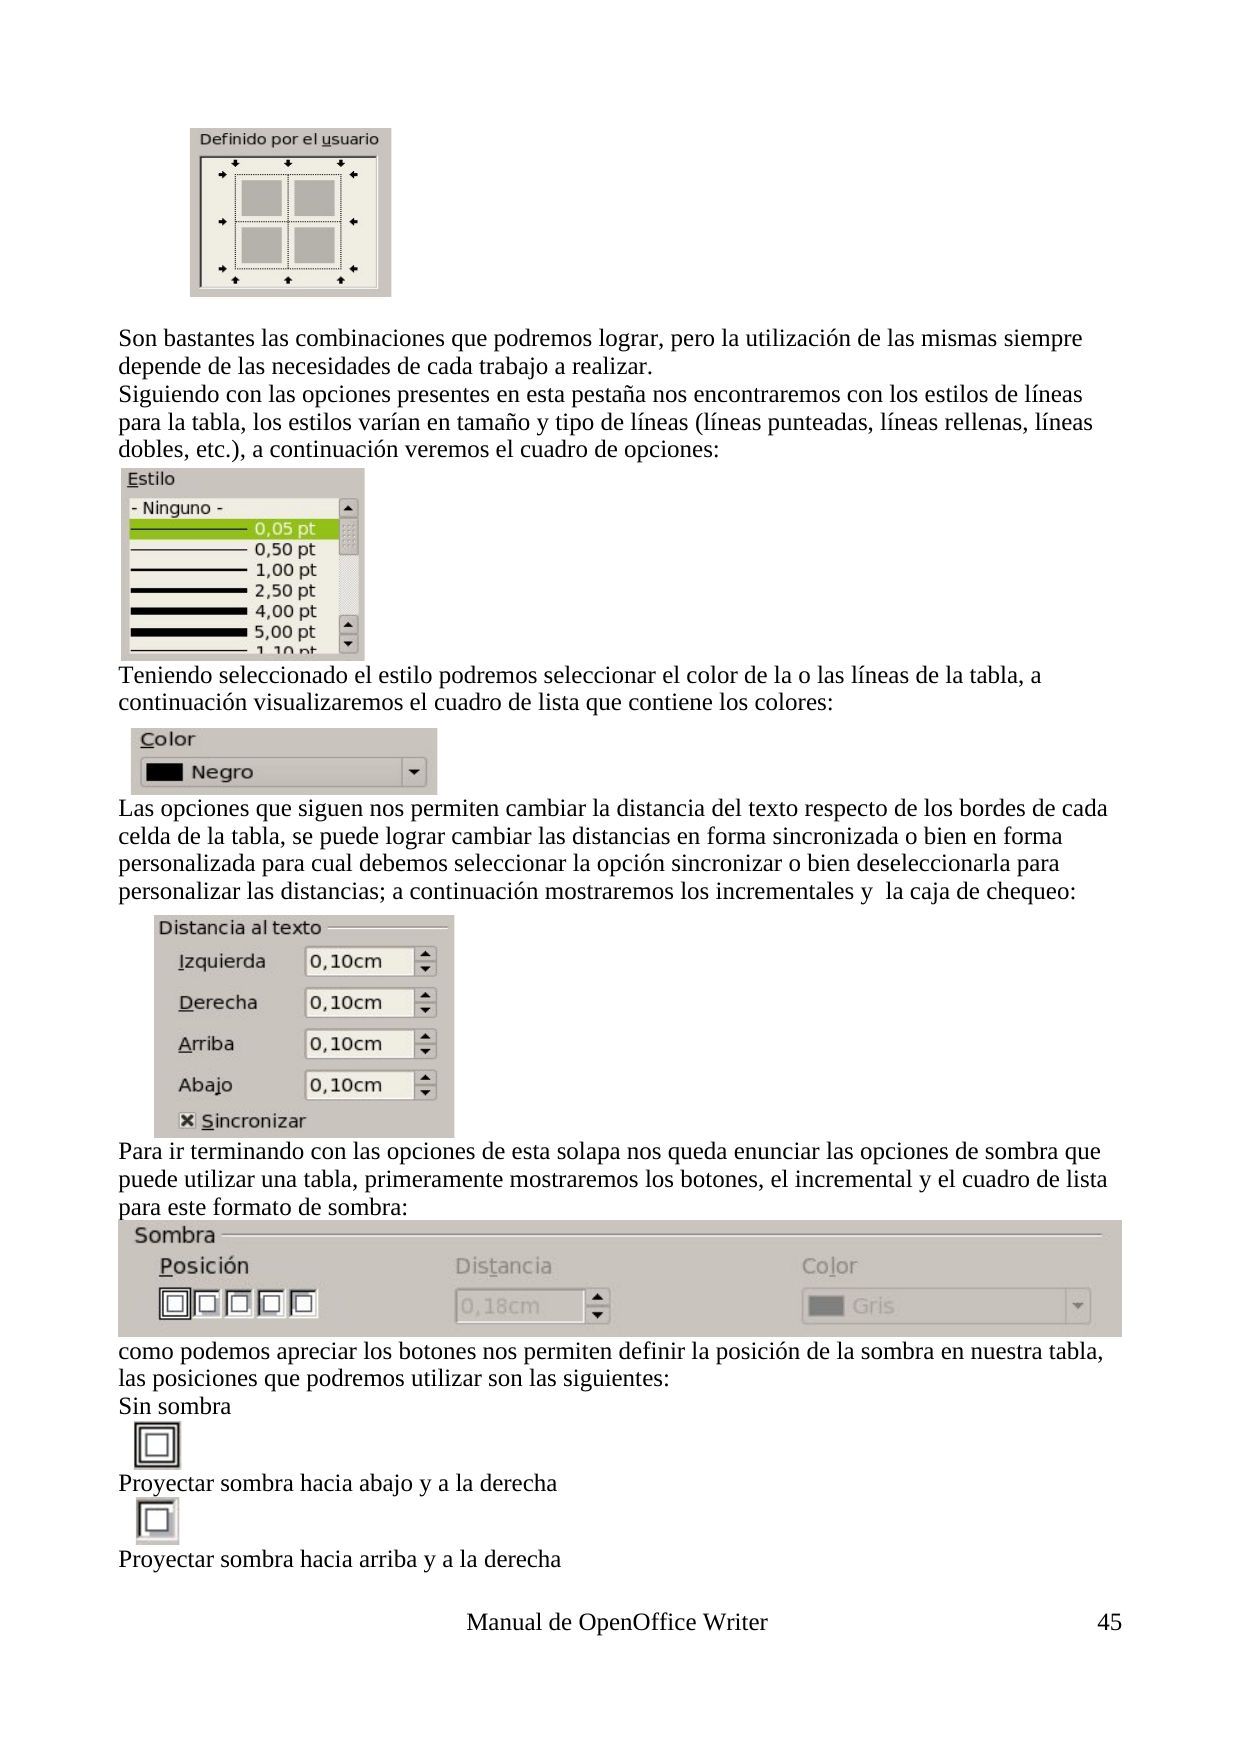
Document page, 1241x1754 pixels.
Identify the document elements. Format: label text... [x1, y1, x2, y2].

text Son bastantes las combinaciones que podremos lograr, pero la utilización de las mismas siempre depende de las necesidades de cada trabajo a realizar. [118, 324, 1122, 380]
picture [130, 728, 438, 795]
picture [121, 468, 365, 661]
text Teniendo seleccionado el estilo podremos seleccionar el color de la o las líneas de la tabla, a continuación visualizaremos el cuadro de lista que contiene los colores: [118, 463, 1122, 716]
text como podemos apreciar los botones nos permiten definir la posición de la sombra en nuestra tabla, las posiciones que podremos utilizar son las siguientes: [118, 1337, 1122, 1392]
text Las opciones que siguen nos permiten cambiar la distancia del texto respecto de los bordes de cada celda de la tabla, se puede lograr cambiar las distancias en forma sincronizada o bien en forma personalizada para cual debemos seleccionar la opción sincronizar o bien deseleccionarla para personalizar las distancias; a continuación mostraremos los incrementales y la caja de chequeo: [118, 716, 1122, 905]
text Sin sombra [118, 1392, 1122, 1420]
picture [189, 128, 392, 297]
text Para ir terminando con las opciones de esta solapa nos queda enunciar las opciones de sombra que puede utilizar una tabla, primeramente mostraremos los botones, el incremental y el cuadro de lista para este formato de sombra: [118, 905, 1122, 1220]
text Proyectar sombra hacia abajo y a la derecha [118, 1420, 1122, 1497]
picture [118, 1220, 1122, 1337]
picture [135, 1497, 180, 1545]
text Proyectar sombra hacia arriba y a la derecha [118, 1497, 1122, 1573]
picture [133, 1421, 182, 1470]
picture [154, 915, 455, 1138]
text Siguiendo con las opciones presentes en esta pestaña nos encontraremos con los estilos de líneas para la tabla, los estilos varían en tamaño y tipo de líneas (líneas punteadas, líneas rellenas, líneas dobles, etc.), a continuación veremos el cuadro de opciones: [118, 380, 1122, 463]
